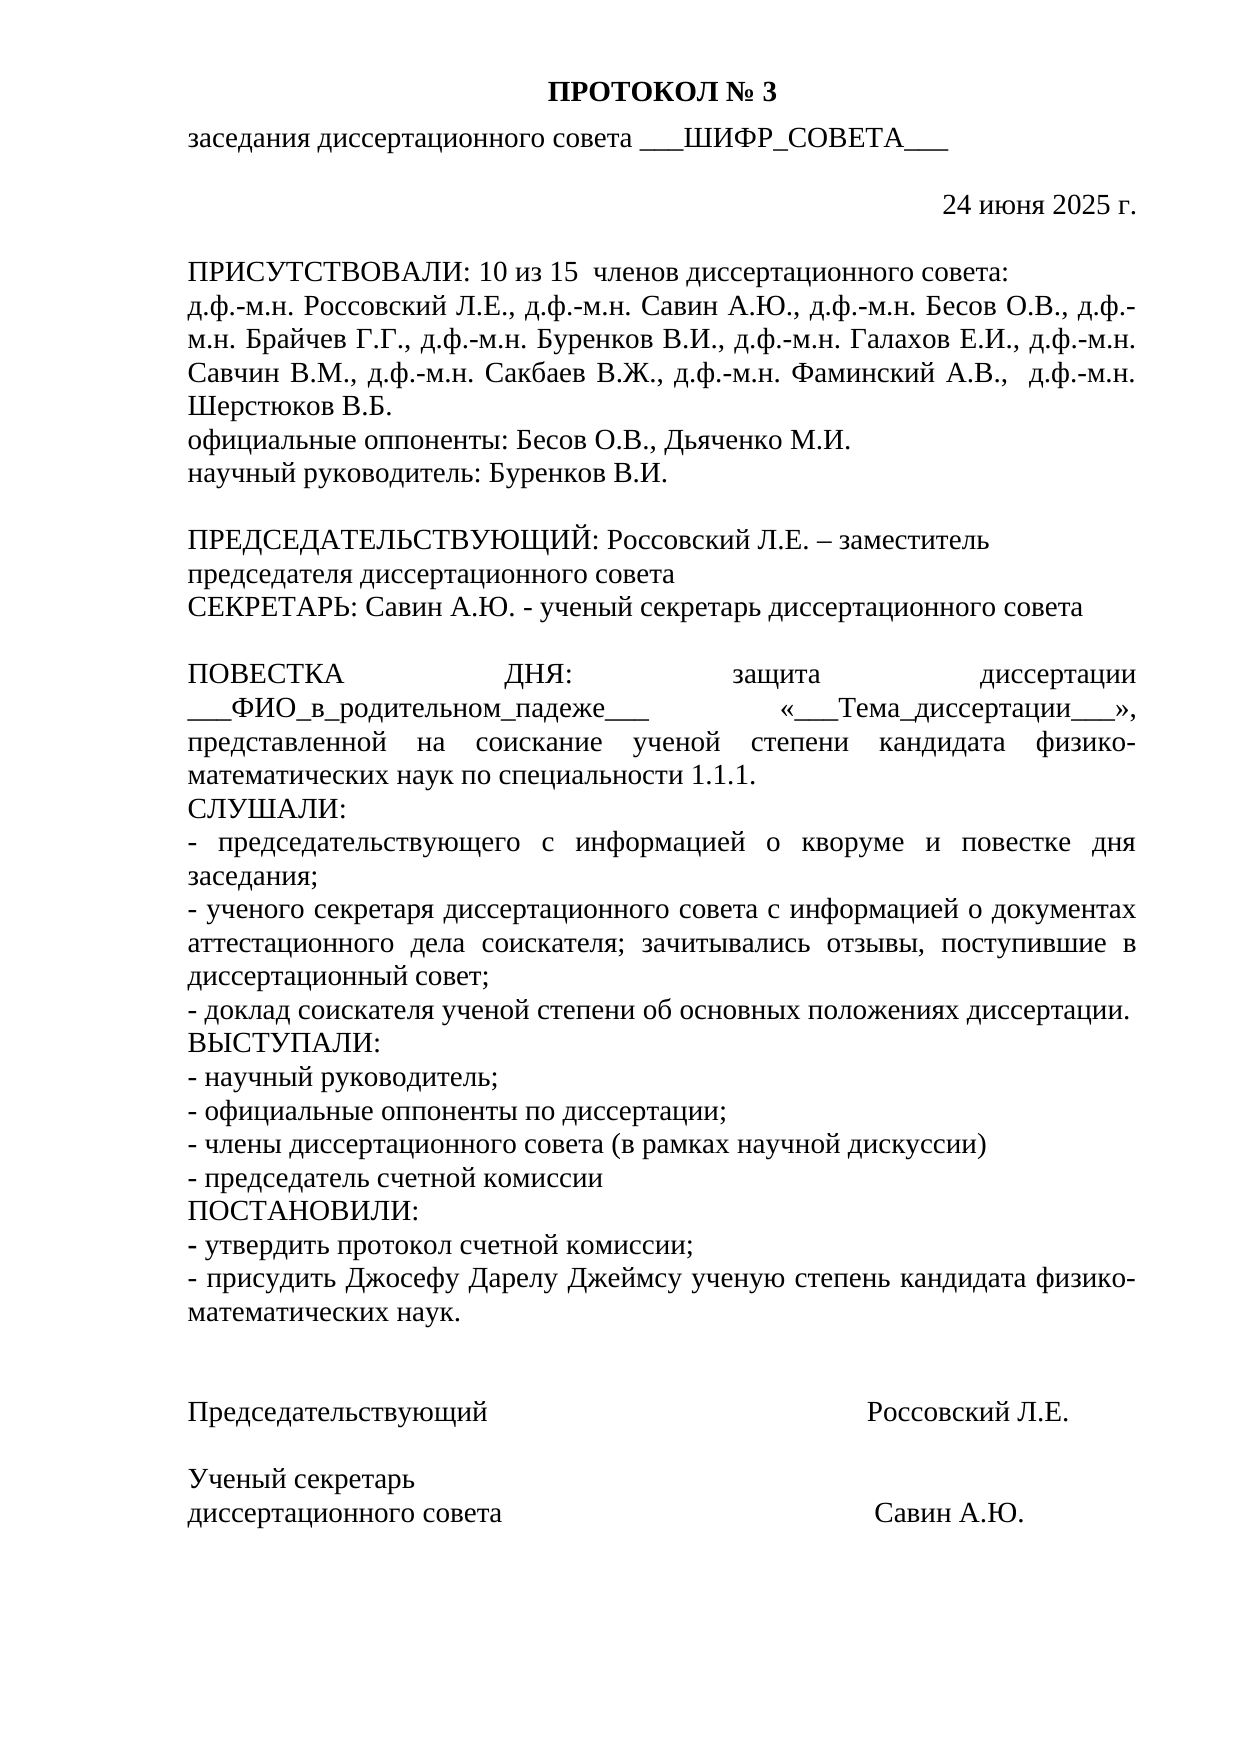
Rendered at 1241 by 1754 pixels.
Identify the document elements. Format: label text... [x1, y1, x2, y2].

text Ученый секретарь [187, 1462, 1137, 1495]
text - председательствующего с информацией о кворуме и повестке дня заседания; [187, 824, 1137, 891]
text диссертационного совета Савин А.Ю. [187, 1495, 1137, 1529]
text 24 июня 2025 г. [187, 187, 1137, 221]
text д.ф.-м.н. Россовский Л.Е., д.ф.-м.н. Савин А.Ю., д.ф.-м.н. Бесов О.В., д.ф.-м.н. Брайчев Г.Г., д.ф.-м.н. Буренков В.И., д.ф.-м.н. Галахов Е.И., д.ф.-м.н. Савчин В.М., д.ф.-м.н. Сакбаев В.Ж., д.ф.-м.н. Фаминский А.В., д.ф.-м.н. Шерстюков В.Б. [187, 288, 1137, 422]
text - доклад соискателя ученой степени об основных положениях диссертации. [187, 992, 1137, 1026]
text научный руководитель: Буренков В.И. [187, 455, 1137, 489]
text Председательствующий Россовский Л.Е. [187, 1394, 1137, 1428]
text ПОВЕСТКА ДНЯ: защита диссертации ___ФИО_в_родительном_падеже___ «___Тема_диссертации___», представленной на соискание ученой степени кандидата физико-математических наук по специальности 1.1.1. [187, 657, 1137, 791]
text ВЫСТУПАЛИ: [187, 1026, 1137, 1059]
text - присудить Джосефу Дарелу Джеймсу ученую степень кандидата физико-математических наук. [187, 1260, 1137, 1327]
text СЛУШАЛИ: [187, 791, 1137, 824]
text ПОСТАНОВИЛИ: [187, 1193, 1137, 1227]
text - ученого секретаря диссертационного совета с информацией о документах аттестационного дела соискателя; зачитывались отзывы, поступившие в диссертационный совет; [187, 891, 1137, 992]
text - члены диссертационного совета (в рамках научной дискуссии) [187, 1126, 1137, 1160]
text - официальные оппоненты по диссертации; [187, 1093, 1137, 1126]
text ПРЕДСЕДАТЕЛЬСТВУЮЩИЙ: Россовский Л.Е. – заместитель председателя диссертационного совета [187, 522, 1137, 589]
text - утвердить протокол счетной комиссии; [187, 1227, 1137, 1260]
text - председатель счетной комиссии [187, 1160, 1137, 1193]
text заседания диссертационного совета ___ШИФР_СОВЕТА___ [187, 120, 1137, 153]
text - научный руководитель; [187, 1059, 1137, 1093]
text ПРИСУТСТВОВАЛИ: 10 из 15 членов диссертационного совета: [187, 254, 1137, 288]
text официальные оппоненты: Бесов О.В., Дьяченко М.И. [187, 422, 1137, 455]
text ПРОТОКОЛ № 3 [187, 74, 1137, 107]
text СЕКРЕТАРЬ: Савин А.Ю. - ученый секретарь диссертационного совета [187, 589, 1137, 623]
